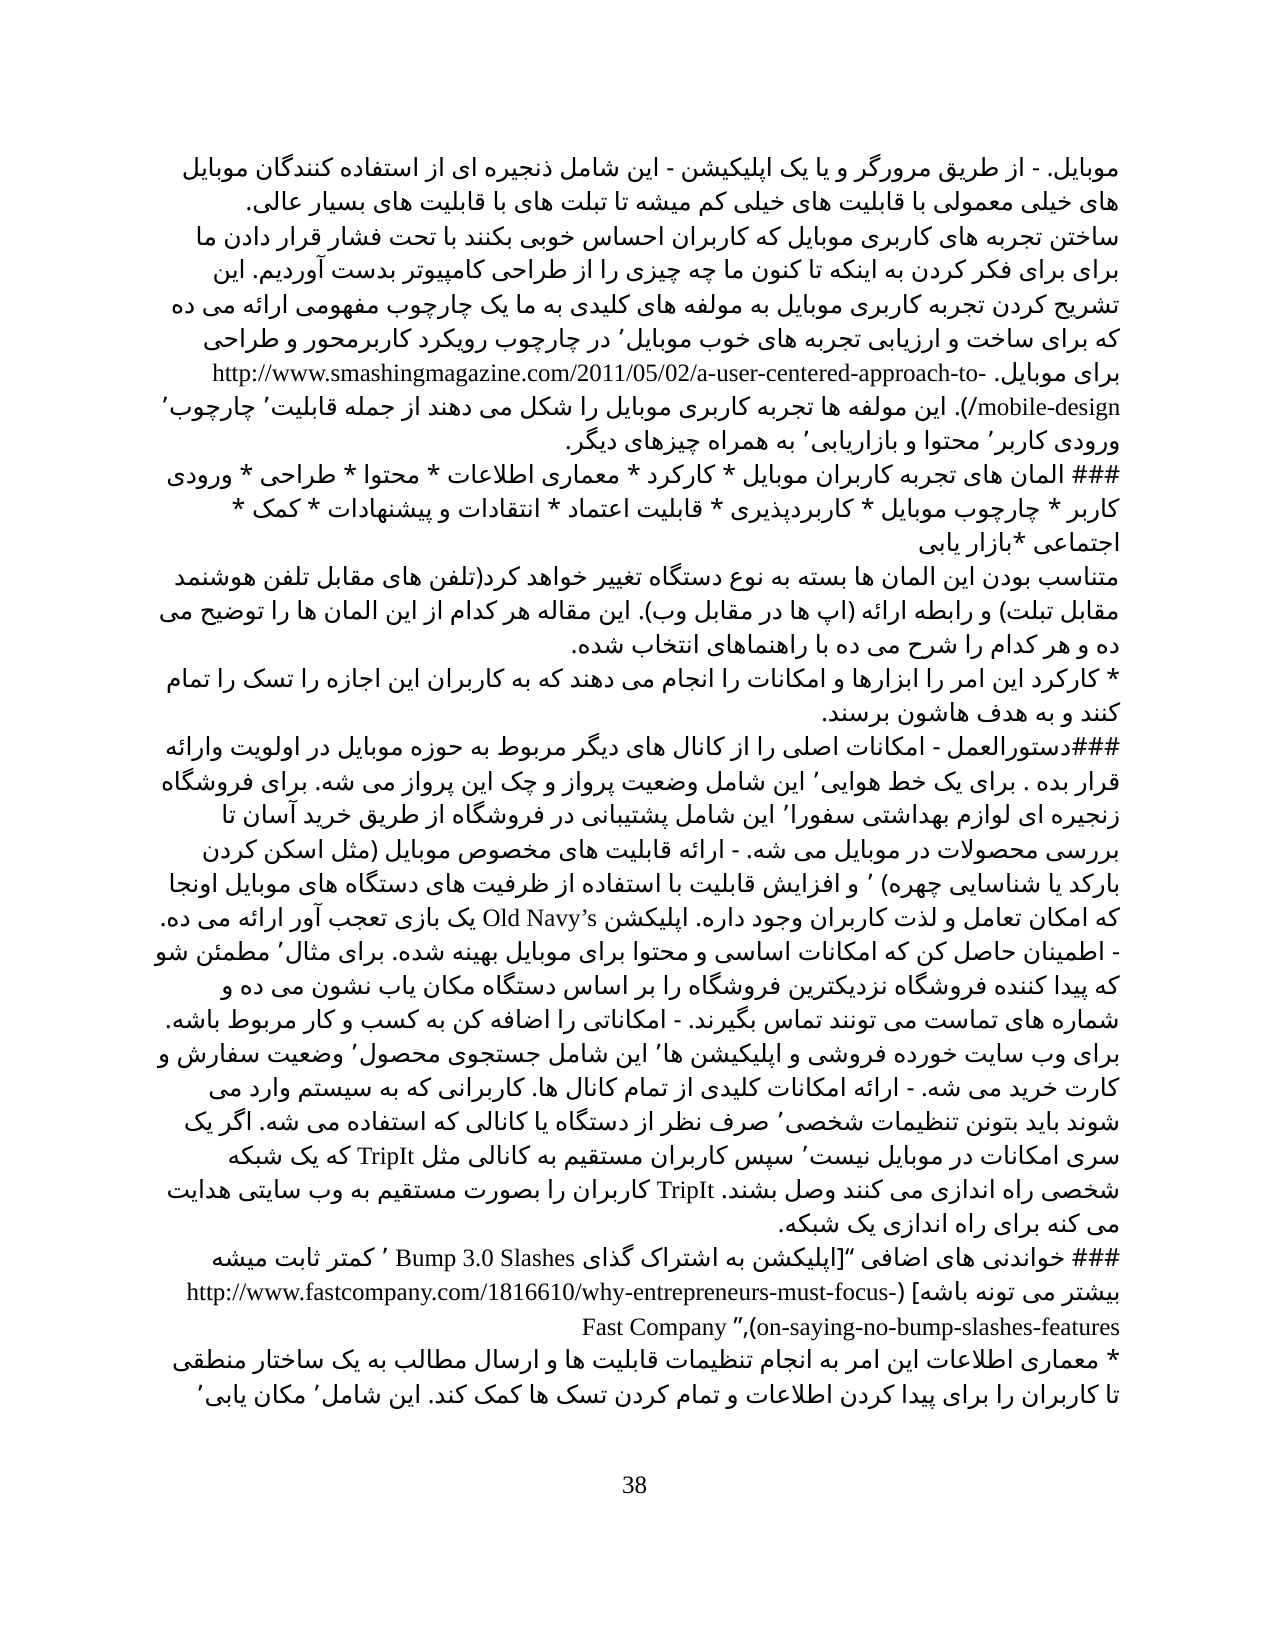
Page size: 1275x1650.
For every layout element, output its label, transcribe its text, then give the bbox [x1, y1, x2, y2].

table_cell ###دستورالعمل - امکانات اصلی را از کانال های دیگر مربوط به حوزه موبایل در اولویت وارائه قرار بده . برای یک خط هوایی٬ این شامل وضعیت پرواز و چک این پرواز می شه. برای فروشگاه زنجیره ای لوازم بهداشتی سفورا٬ این شامل پشتیبانی در فروشگاه از طریق خرید آسان تا بررسی محصولات در موبایل می شه. - ارائه قابلیت های مخصوص موبایل (مثل اسکن کردن بارکد یا شناسایی چهره) ٬ و افزایش قابلیت با استفاده از ظرفیت های دستگاه های موبایل اونجا که امکان تعامل و لذت کاربران وجود داره. اپلیکشن Old Navy’s یک بازی تعجب آور ارائه می ده. - اطمینان حاصل کن که امکانات اساسی و محتوا برای موبایل بهینه شده. برای مثال٬ مطمئن شو که پیدا کننده فروشگاه نزدیکترین فروشگاه را بر اساس دستگاه مکان یاب نشون می ده و شماره های تماست می تونند تماس بگیرند. - امکاناتی را اضافه کن به کسب و کار مربوط باشه. برای وب سایت خورده فروشی و اپلیکیشن ها٬‌ این شامل جستجوی محصول٬ وضعیت سفارش و کارت خرید می شه. - ارائه امکانات کلیدی از تمام کانال ها. کاربرانی که به سیستم وارد می شوند باید بتونن تنظیمات شخصی٬ صرف نظر از دستگاه یا کانالی که استفاده می شه. اگر یک سری امکانات در موبایل نیست٬ سپس کاربران مستقیم به کانالی مثل TripIt که یک شبکه شخصی راه اندازی می کنند وصل بشند. TripIt کاربران را بصورت مستقیم به وب سایتی هدایت می کنه برای راه اندازی یک شبکه. [150, 729, 1125, 1240]
table_cell ### خواندنی های اضافی “[اپلیکشن به اشتراک گذای Bump 3.0 Slashes ٬ کمتر ثابت میشه بیشتر می تونه باشه] (http://www.fastcompany.com/1816610/why-entrepreneurs-must-focus-on-saying-no-bump-slashes-features),” Fast Company [150, 1240, 1125, 1342]
table_cell ### المان های تجربه کاربران موبایل * کارکرد * معماری اطلاعات * محتوا * طراحی * ورودی کاربر * چارچوب موبایل * کاربردپذیری * قابلیت اعتماد * انتقادات و پیشنهادات * کمک * اجتماعی *بازار یابی [150, 457, 1125, 559]
table_cell * معماری اطلاعات این امر به انجام تنظیمات قابلیت ها و ارسال مطالب به یک ساختار منطقی تا کاربران را برای پیدا کردن اطلاعات و تمام کردن تسک ها کمک کند. این شامل٬‌ مکان یابی٬ جستجو و برچسب گذاری می شود [150, 1342, 1125, 1410]
table_cell تشریح کردن تجربه کاربری موبایل به مولفه های کلیدی به ما یک چارچوب مفهومی ارائه می ده که برای ساخت و ارزیابی تجربه های خوب موبایل٬ در چارچوب رویکرد کاربرمحور و طراحی برای موبایل. http://www.smashingmagazine.com/2011/05/02/a-user-centered-approach-to-mobile-design/). این مولفه ها تجربه کاربری موبایل را شکل می دهند از جمله قابلیت٬ چارچوب٬ ورودی کاربر٬ محتوا و بازاریابی٬ به همراه چیزهای دیگر. [150, 286, 1125, 457]
table_cell موبایل. - از طریق مرورگر و یا یک اپلیکیشن - این شامل ذنجیره ای از استفاده کنندگان موبایل های خیلی معمولی با قابلیت های خیلی کم میشه تا تبلت های با قابلیت های بسیار عالی. [150, 150, 1125, 218]
table_cell * کارکرد این امر را ابزارها و امکانات را انجام می دهند که به کاربران این اجازه را تسک را تمام کنند و به هدف هاشون برسند. [150, 661, 1125, 729]
table_cell متناسب بودن این المان ها بسته به نوع دستگاه تغییر خواهد کرد(تلفن های مقابل تلفن هوشنمد مقابل تبلت) و رابطه ارائه (اپ ها در مقابل وب). این مقاله هر کدام از این المان ها را توضیح می ده و هر کدام را شرح می ده با راهنماهای انتخاب شده. [150, 559, 1125, 661]
table_cell ساختن تجربه های کاربری موبایل که کاربران احساس خوبی بکنند با تحت فشار قرار دادن ما برای برای فکر کردن به اینکه تا کنون ما چه چیزی را از طراحی کامپیوتر بدست آوردیم. این [150, 218, 1125, 286]
